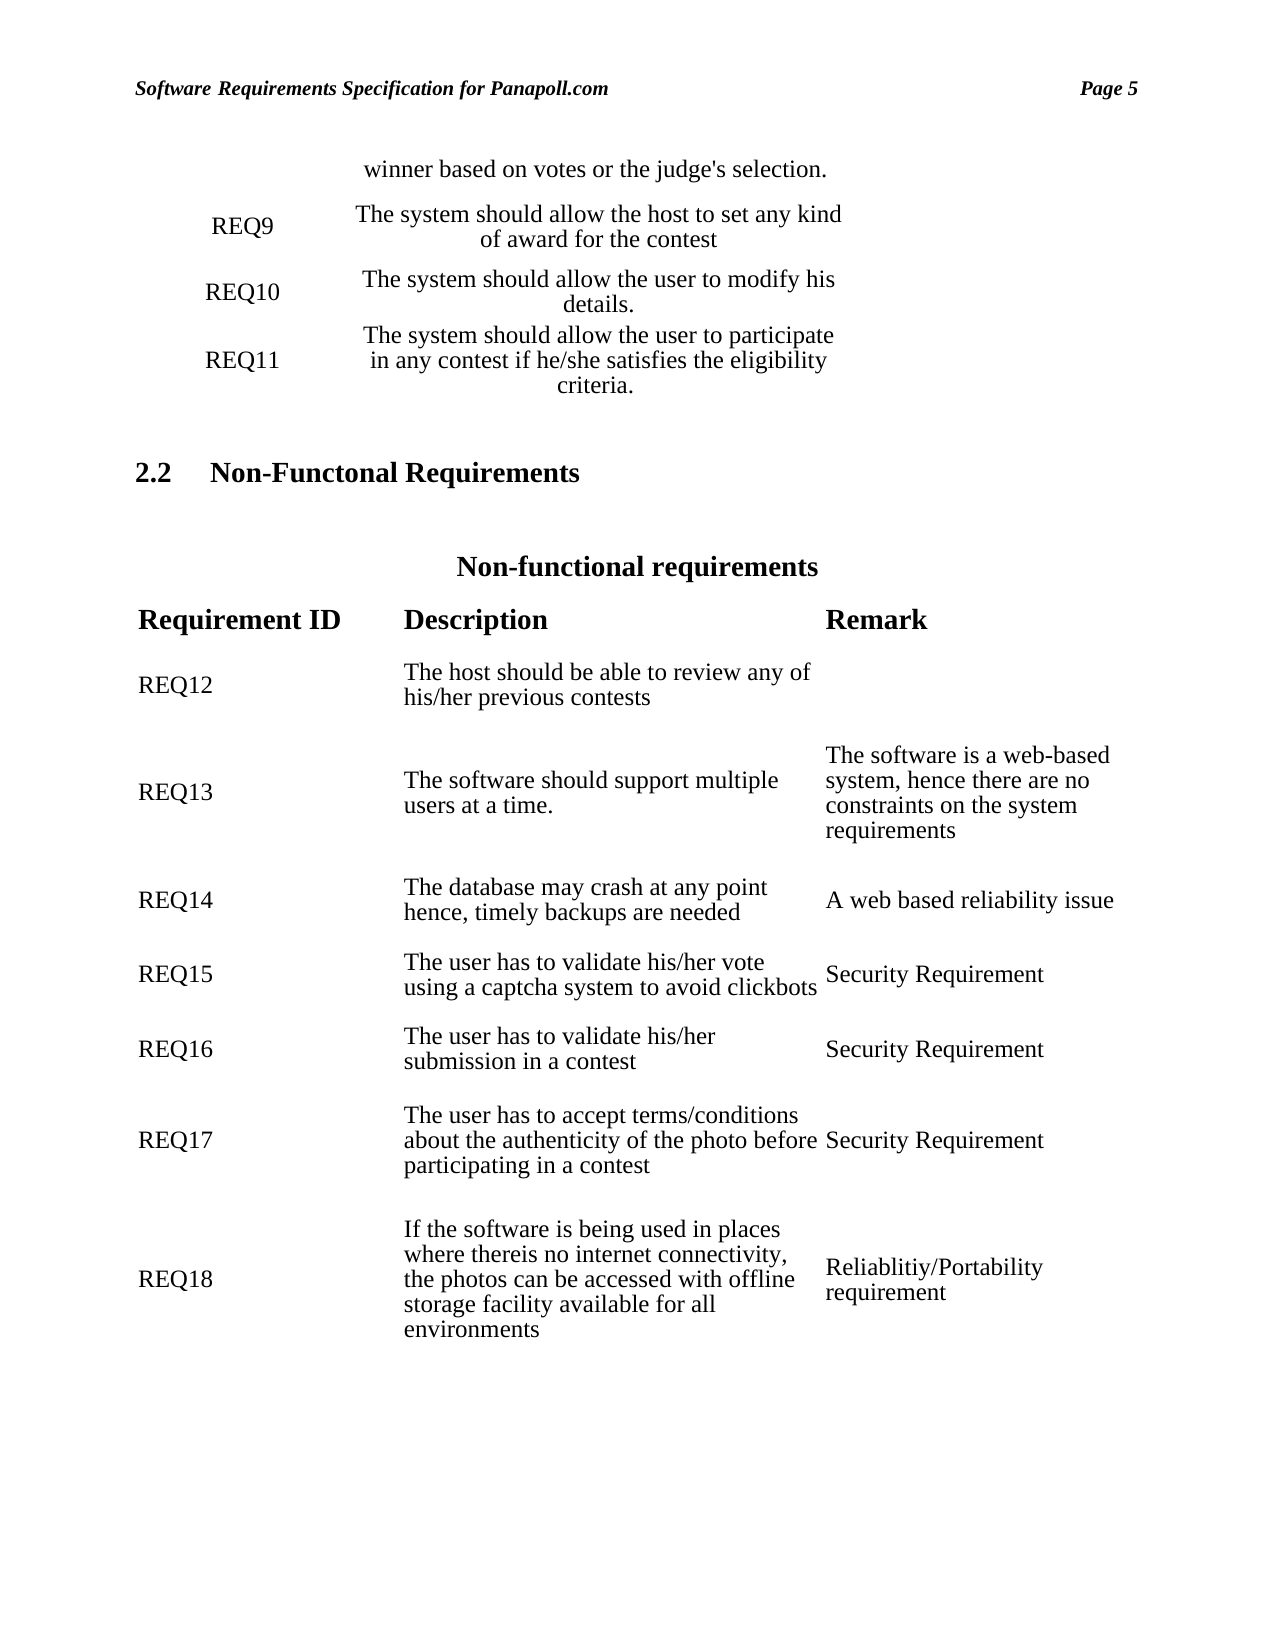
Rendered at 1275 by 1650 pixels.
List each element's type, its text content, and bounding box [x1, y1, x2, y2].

table_cell REQ14 [135, 863, 401, 938]
subtitle Non-Functonal Requirements [135, 455, 1140, 489]
table_cell Remark [823, 596, 1140, 648]
table_cell The user has to validate his/her vote using a captcha system to avoid clickbots [401, 938, 822, 1012]
table_cell The system should allow the user to participate in any contest if he/she satisfies the eligibility criteria. [350, 320, 847, 401]
table_cell Security Requirement [823, 1087, 1140, 1194]
table_cell The user has to accept terms/conditions about the authenticity of the photo before participating in a contest [401, 1087, 822, 1194]
table_cell The system should allow the user to modify his details. [350, 265, 847, 320]
table_cell winner based on votes or the judge's selection. [350, 150, 847, 190]
table_cell REQ11 [135, 320, 350, 401]
table_cell The system should allow the host to set any kind of award for the contest [350, 190, 847, 264]
table_cell Requirement ID [135, 596, 401, 648]
table_cell A web based reliability issue [823, 863, 1140, 938]
table_cell If the software is being used in places where thereis no internet connectivity, the photos can be accessed with offline storage facility available for all environments [401, 1194, 822, 1366]
table_cell [135, 150, 350, 190]
table_cell REQ10 [135, 265, 350, 320]
table_cell REQ17 [135, 1087, 401, 1194]
table_cell REQ12 [135, 649, 401, 723]
table_cell [847, 150, 1140, 190]
table_cell REQ9 [135, 190, 350, 264]
table_cell Security Requirement [823, 938, 1140, 1012]
table_cell REQ13 [135, 723, 401, 863]
table_cell REQ18 [135, 1194, 401, 1366]
table_cell Description [401, 596, 822, 648]
table_cell [847, 265, 1140, 320]
table_cell [847, 320, 1140, 401]
table_cell The software should support multiple users at a time. [401, 723, 822, 863]
table_cell [823, 649, 1140, 723]
table_cell [847, 190, 1140, 264]
table_cell Reliablitiy/Portability requirement [823, 1194, 1140, 1366]
table_cell The user has to validate his/her submission in a contest [401, 1013, 822, 1087]
table_cell The database may crash at any point hence, timely backups are needed [401, 863, 822, 938]
table_cell The software is a web-based system, hence there are no constraints on the system requirements [823, 723, 1140, 863]
table_cell REQ16 [135, 1013, 401, 1087]
table_cell Security Requirement [823, 1013, 1140, 1087]
table_cell The host should be able to review any of his/her previous contests [401, 649, 822, 723]
table_header Non-functional requirements [135, 543, 1140, 596]
table_cell REQ15 [135, 938, 401, 1012]
